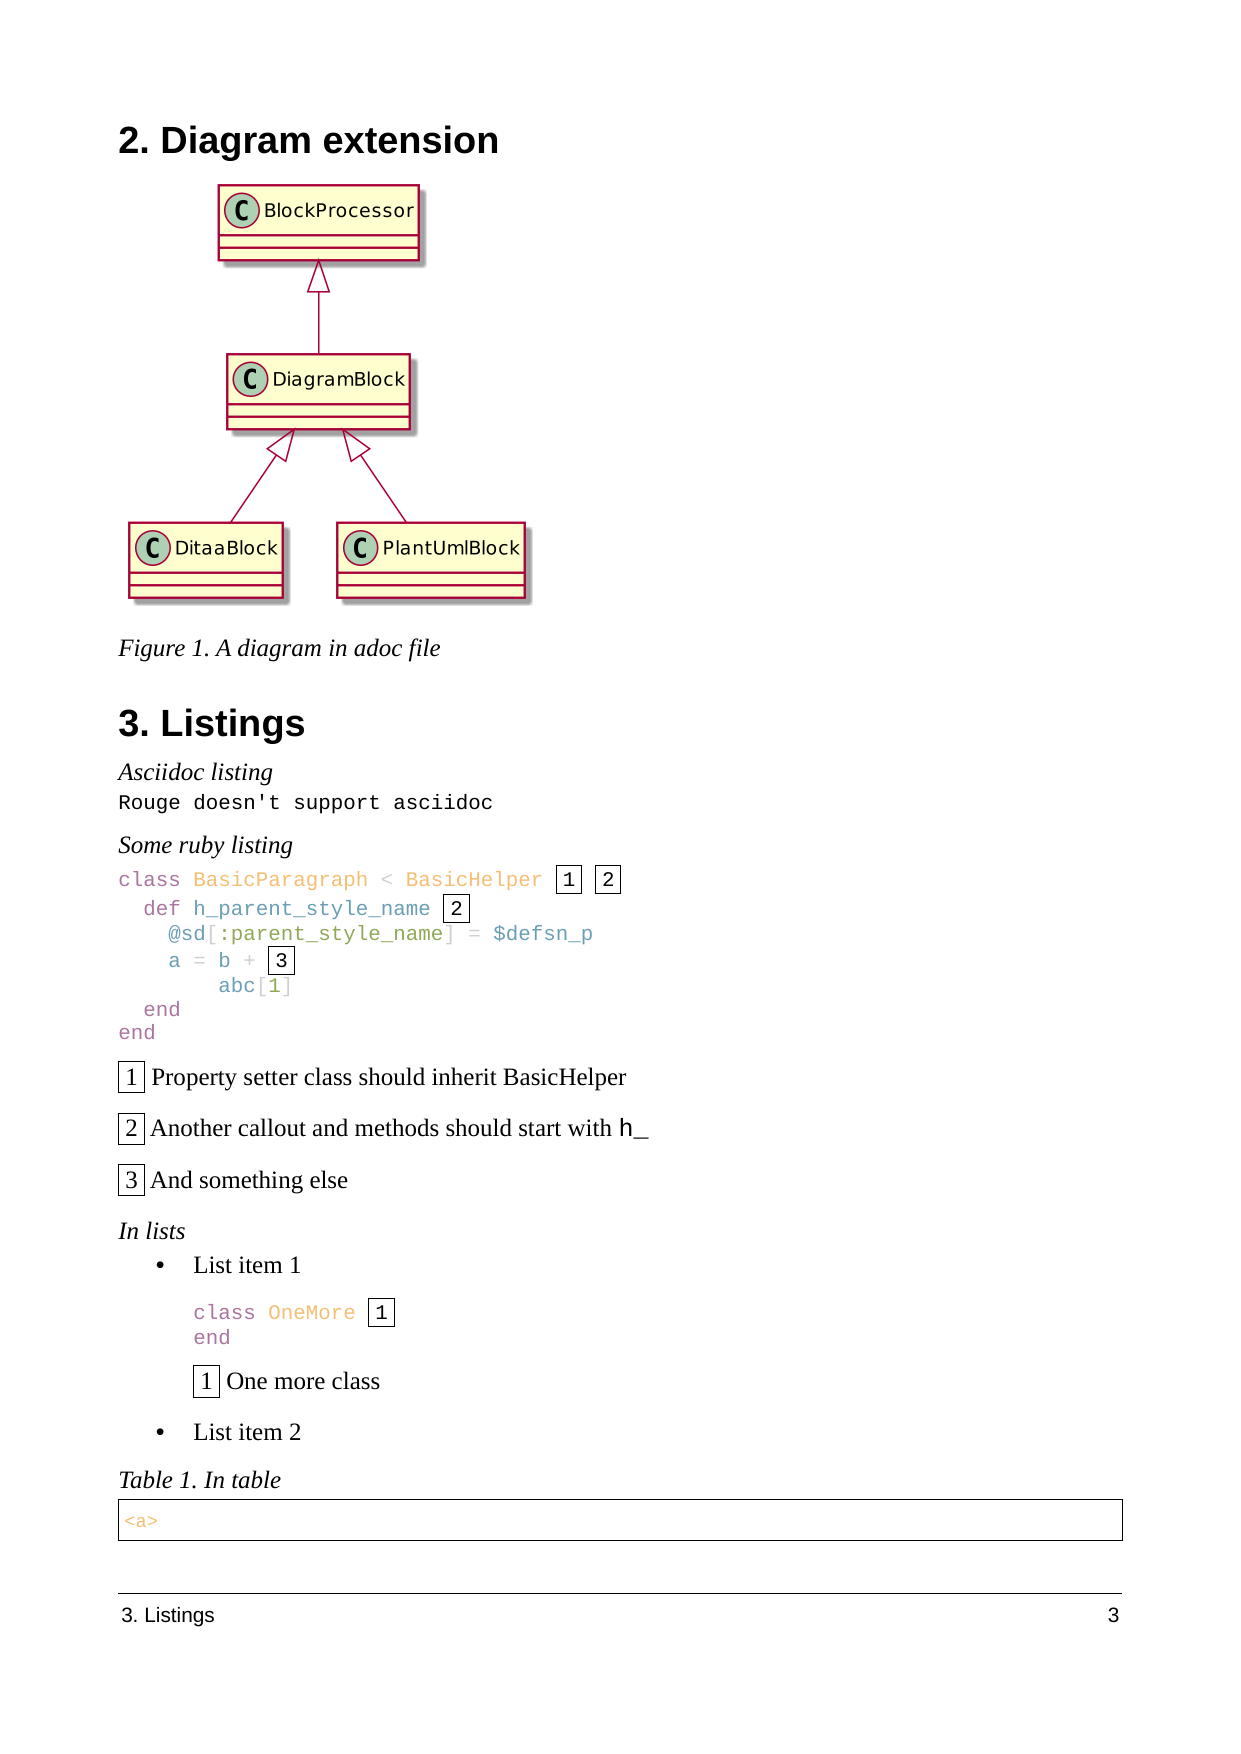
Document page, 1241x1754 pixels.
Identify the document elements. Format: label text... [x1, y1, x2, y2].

subtitle 2. Diagram extension [118, 118, 1122, 162]
list In lists [118, 1216, 1122, 1244]
picture [118, 174, 545, 618]
list List item 2 [156, 1417, 1122, 1446]
list Another callout and methods should start with h_ [145, 1112, 1122, 1145]
text Figure 1. A diagram in adoc file [118, 633, 1122, 661]
list List item 1 [156, 1250, 1122, 1279]
list One more class [220, 1365, 1122, 1398]
list Property setter class should inherit BasicHelper [145, 1061, 1122, 1093]
list 1 [119, 1062, 144, 1092]
list And something else [145, 1164, 1122, 1196]
subtitle 3. Listings [118, 701, 1122, 745]
list Rouge doesn't support asciidoc [118, 792, 1122, 816]
list 2 [119, 1114, 144, 1144]
list class OneMore 1 end [156, 1298, 1122, 1351]
list Some ruby listing [118, 830, 1122, 859]
list Asciidoc listing [118, 757, 1122, 786]
list class BasicParagraph < BasicHelper 1 2 def h_parent_style_name 2 @sd[:parent_style_name] = $defsn_p a = b + 3 abc[1] end end [118, 865, 1122, 1046]
table_header <a> [119, 1500, 1122, 1539]
list 1 [194, 1366, 219, 1397]
list [156, 1365, 193, 1398]
list 3 [119, 1165, 144, 1195]
text Table 1. In table [118, 1465, 1122, 1493]
